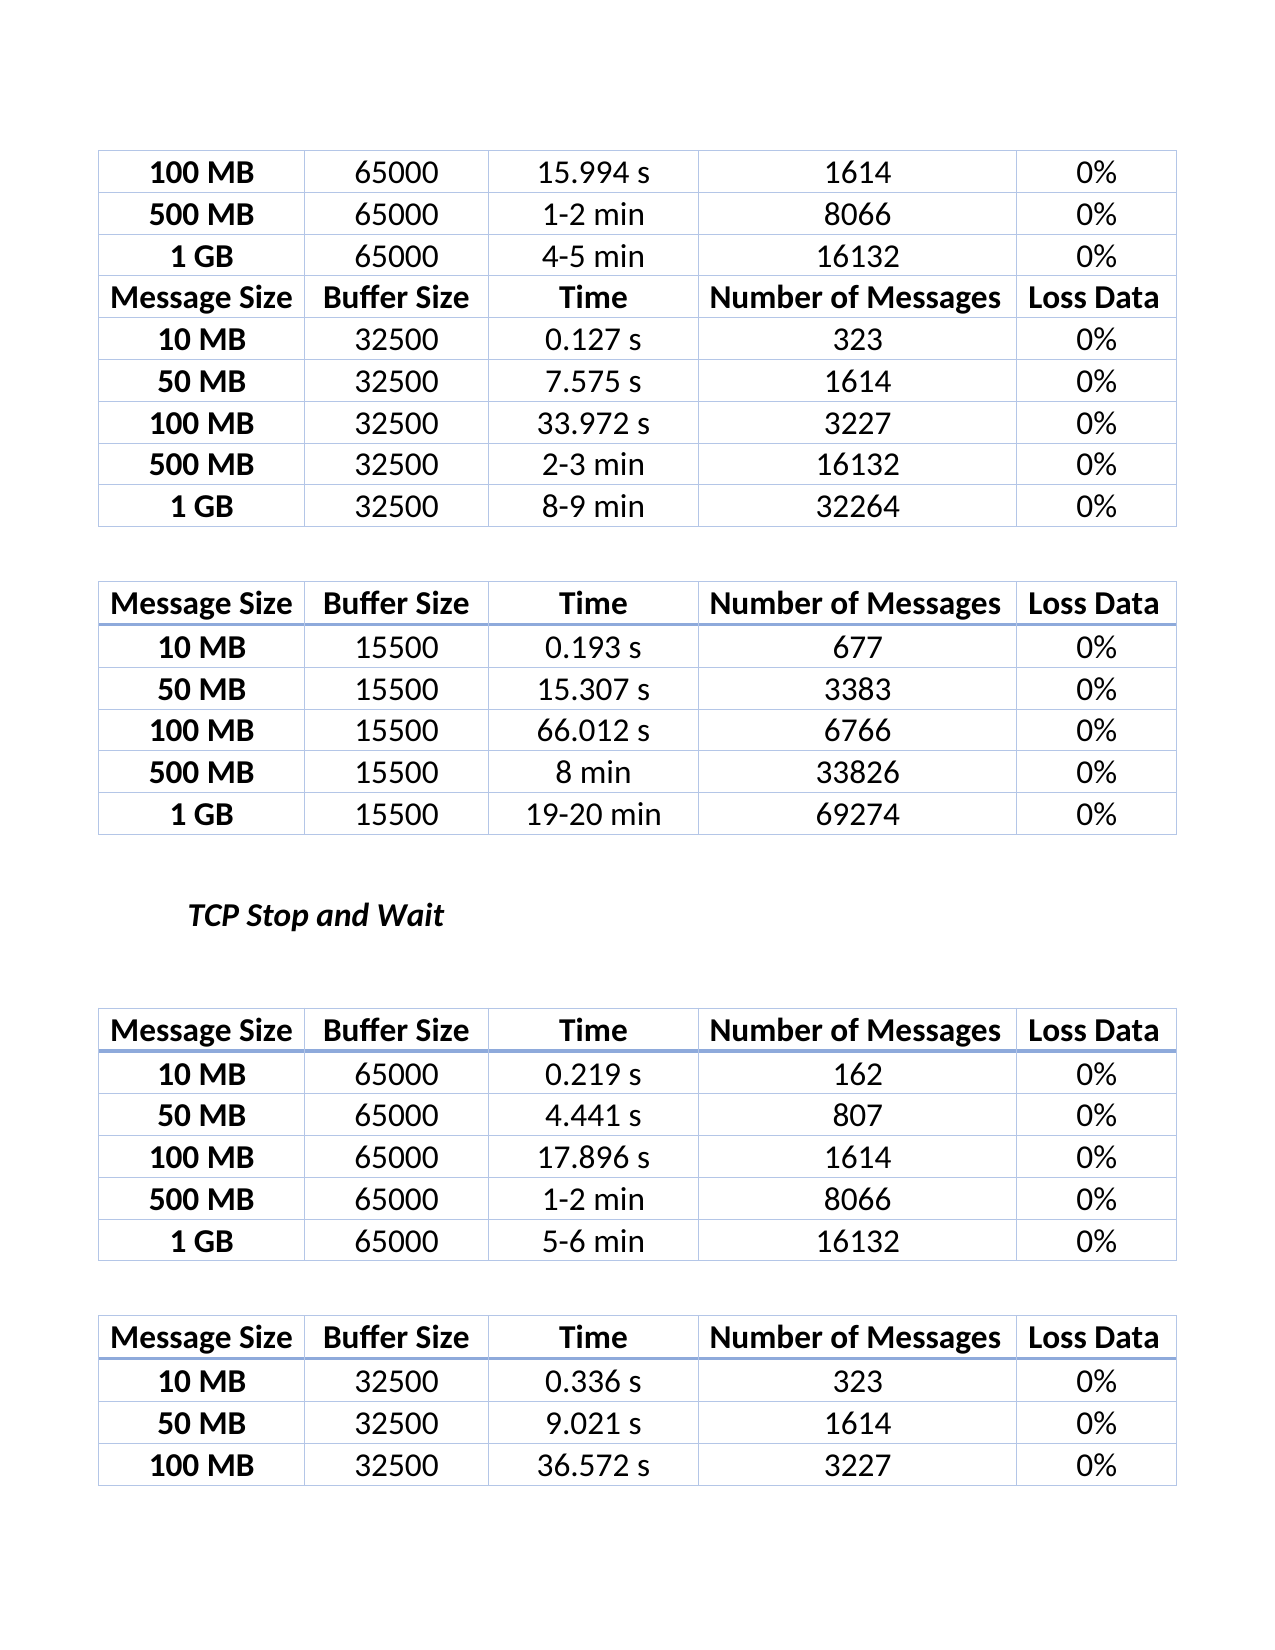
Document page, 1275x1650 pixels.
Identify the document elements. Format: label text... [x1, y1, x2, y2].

table_cell Loss Data [1017, 276, 1176, 317]
table_cell 32500 [305, 444, 488, 484]
table_cell 65000 [305, 235, 488, 275]
table_cell 65000 [305, 1178, 488, 1218]
table_cell 15500 [305, 793, 488, 834]
table_cell 500 MB [99, 193, 304, 233]
table_cell 500 MB [99, 444, 304, 484]
table_cell 10 MB [99, 1053, 304, 1093]
table_cell 50 MB [99, 1402, 304, 1443]
table_cell 66.012 s [489, 710, 698, 750]
table_cell 50 MB [99, 1094, 304, 1135]
table_cell 0.219 s [489, 1053, 698, 1093]
table_cell 500 MB [99, 751, 304, 792]
table_cell 32264 [699, 485, 1016, 526]
table_cell 16132 [699, 1220, 1016, 1260]
table_cell 36.572 s [489, 1444, 698, 1484]
table_cell 0% [1017, 1444, 1176, 1484]
table_cell 16132 [699, 444, 1016, 484]
table_cell Buffer Size [305, 276, 488, 317]
table_cell 10 MB [99, 626, 304, 667]
table_cell 50 MB [99, 668, 304, 708]
table_cell 32500 [305, 318, 488, 359]
table_header Time [489, 582, 698, 623]
table_cell 50 MB [99, 360, 304, 401]
table_cell 0% [1017, 151, 1176, 192]
table_header Loss Data [1017, 582, 1176, 623]
table_cell 807 [699, 1094, 1016, 1135]
table_cell 7.575 s [489, 360, 698, 401]
table_header Buffer Size [305, 1316, 488, 1357]
table_cell 3227 [699, 1444, 1016, 1484]
table_cell 323 [699, 1360, 1016, 1401]
table_header Number of Messages [699, 1316, 1016, 1357]
table_cell 1-2 min [489, 1178, 698, 1218]
table_cell 65000 [305, 1136, 488, 1177]
table_cell 100 MB [99, 710, 304, 750]
table_cell 8-9 min [489, 485, 698, 526]
table_header Loss Data [1017, 1316, 1176, 1357]
table_cell 162 [699, 1053, 1016, 1093]
table_cell 65000 [305, 1053, 488, 1093]
table_cell 1 GB [99, 235, 304, 275]
table_cell 3383 [699, 668, 1016, 708]
table_cell 0% [1017, 1178, 1176, 1218]
table_cell 4.441 s [489, 1094, 698, 1135]
table_cell 500 MB [99, 1178, 304, 1218]
table_header Number of Messages [699, 1009, 1016, 1049]
table_cell 5-6 min [489, 1220, 698, 1260]
table_cell 8066 [699, 193, 1016, 233]
table_header Loss Data [1017, 1009, 1176, 1049]
table_cell 323 [699, 318, 1016, 359]
table_cell 1 GB [99, 1220, 304, 1260]
table_header Number of Messages [699, 582, 1016, 623]
table_cell Time [489, 276, 698, 317]
table_header Time [489, 1316, 698, 1357]
table_header Buffer Size [305, 582, 488, 623]
table_cell 677 [699, 626, 1016, 667]
table_cell 0% [1017, 1094, 1176, 1135]
table_cell 65000 [305, 1220, 488, 1260]
table_cell 32500 [305, 1444, 488, 1484]
table_cell 15500 [305, 751, 488, 792]
table_cell 8 min [489, 751, 698, 792]
table_cell 3227 [699, 402, 1016, 442]
table_cell 32500 [305, 1360, 488, 1401]
table_cell 1614 [699, 1136, 1016, 1177]
table_cell 32500 [305, 485, 488, 526]
table_cell 17.896 s [489, 1136, 698, 1177]
table_header Buffer Size [305, 1009, 488, 1049]
table_cell 100 MB [99, 1444, 304, 1484]
table_cell 33.972 s [489, 402, 698, 442]
table_cell 1614 [699, 151, 1016, 192]
table_cell 0% [1017, 751, 1176, 792]
table_cell 32500 [305, 1402, 488, 1443]
table_cell 1 GB [99, 485, 304, 526]
table_cell 15.307 s [489, 668, 698, 708]
table_cell 9.021 s [489, 1402, 698, 1443]
table_cell 0.193 s [489, 626, 698, 667]
table_header Message Size [99, 1316, 304, 1357]
table_cell 15500 [305, 710, 488, 750]
table_cell 69274 [699, 793, 1016, 834]
table_cell 0% [1017, 1053, 1176, 1093]
table_cell 15.994 s [489, 151, 698, 192]
table_cell Message Size [99, 276, 304, 317]
table_cell 6766 [699, 710, 1016, 750]
table_cell 0% [1017, 668, 1176, 708]
table_cell 32500 [305, 360, 488, 401]
table_cell 1 GB [99, 793, 304, 834]
table_cell 65000 [305, 1094, 488, 1135]
table_cell 0% [1017, 360, 1176, 401]
table_cell 100 MB [99, 402, 304, 442]
table_cell 0% [1017, 1136, 1176, 1177]
table_cell 1-2 min [489, 193, 698, 233]
table_cell 0% [1017, 1220, 1176, 1260]
table_cell 0% [1017, 485, 1176, 526]
table_cell 2-3 min [489, 444, 698, 484]
text TCP Stop and Wait [187, 894, 1125, 935]
table_cell 0% [1017, 402, 1176, 442]
table_cell 100 MB [99, 151, 304, 192]
table_cell 4-5 min [489, 235, 698, 275]
table_cell 16132 [699, 235, 1016, 275]
table_cell 0% [1017, 444, 1176, 484]
table_cell 0% [1017, 626, 1176, 667]
table_cell 10 MB [99, 318, 304, 359]
table_cell 32500 [305, 402, 488, 442]
table_cell 1614 [699, 360, 1016, 401]
table_header Time [489, 1009, 698, 1049]
table_cell 100 MB [99, 1136, 304, 1177]
table_cell 1614 [699, 1402, 1016, 1443]
table_cell 8066 [699, 1178, 1016, 1218]
table_cell 65000 [305, 193, 488, 233]
table_cell 15500 [305, 626, 488, 667]
table_cell 0.127 s [489, 318, 698, 359]
table_cell 15500 [305, 668, 488, 708]
table_header Message Size [99, 1009, 304, 1049]
table_cell 0% [1017, 1402, 1176, 1443]
table_cell 0% [1017, 193, 1176, 233]
table_cell 0% [1017, 1360, 1176, 1401]
table_header Message Size [99, 582, 304, 623]
table_cell 10 MB [99, 1360, 304, 1401]
table_cell 0.336 s [489, 1360, 698, 1401]
table_cell 65000 [305, 151, 488, 192]
table_cell 33826 [699, 751, 1016, 792]
table_cell 19-20 min [489, 793, 698, 834]
table_cell 0% [1017, 235, 1176, 275]
table_cell 0% [1017, 710, 1176, 750]
table_cell Number of Messages [699, 276, 1016, 317]
table_cell 0% [1017, 793, 1176, 834]
table_cell 0% [1017, 318, 1176, 359]
